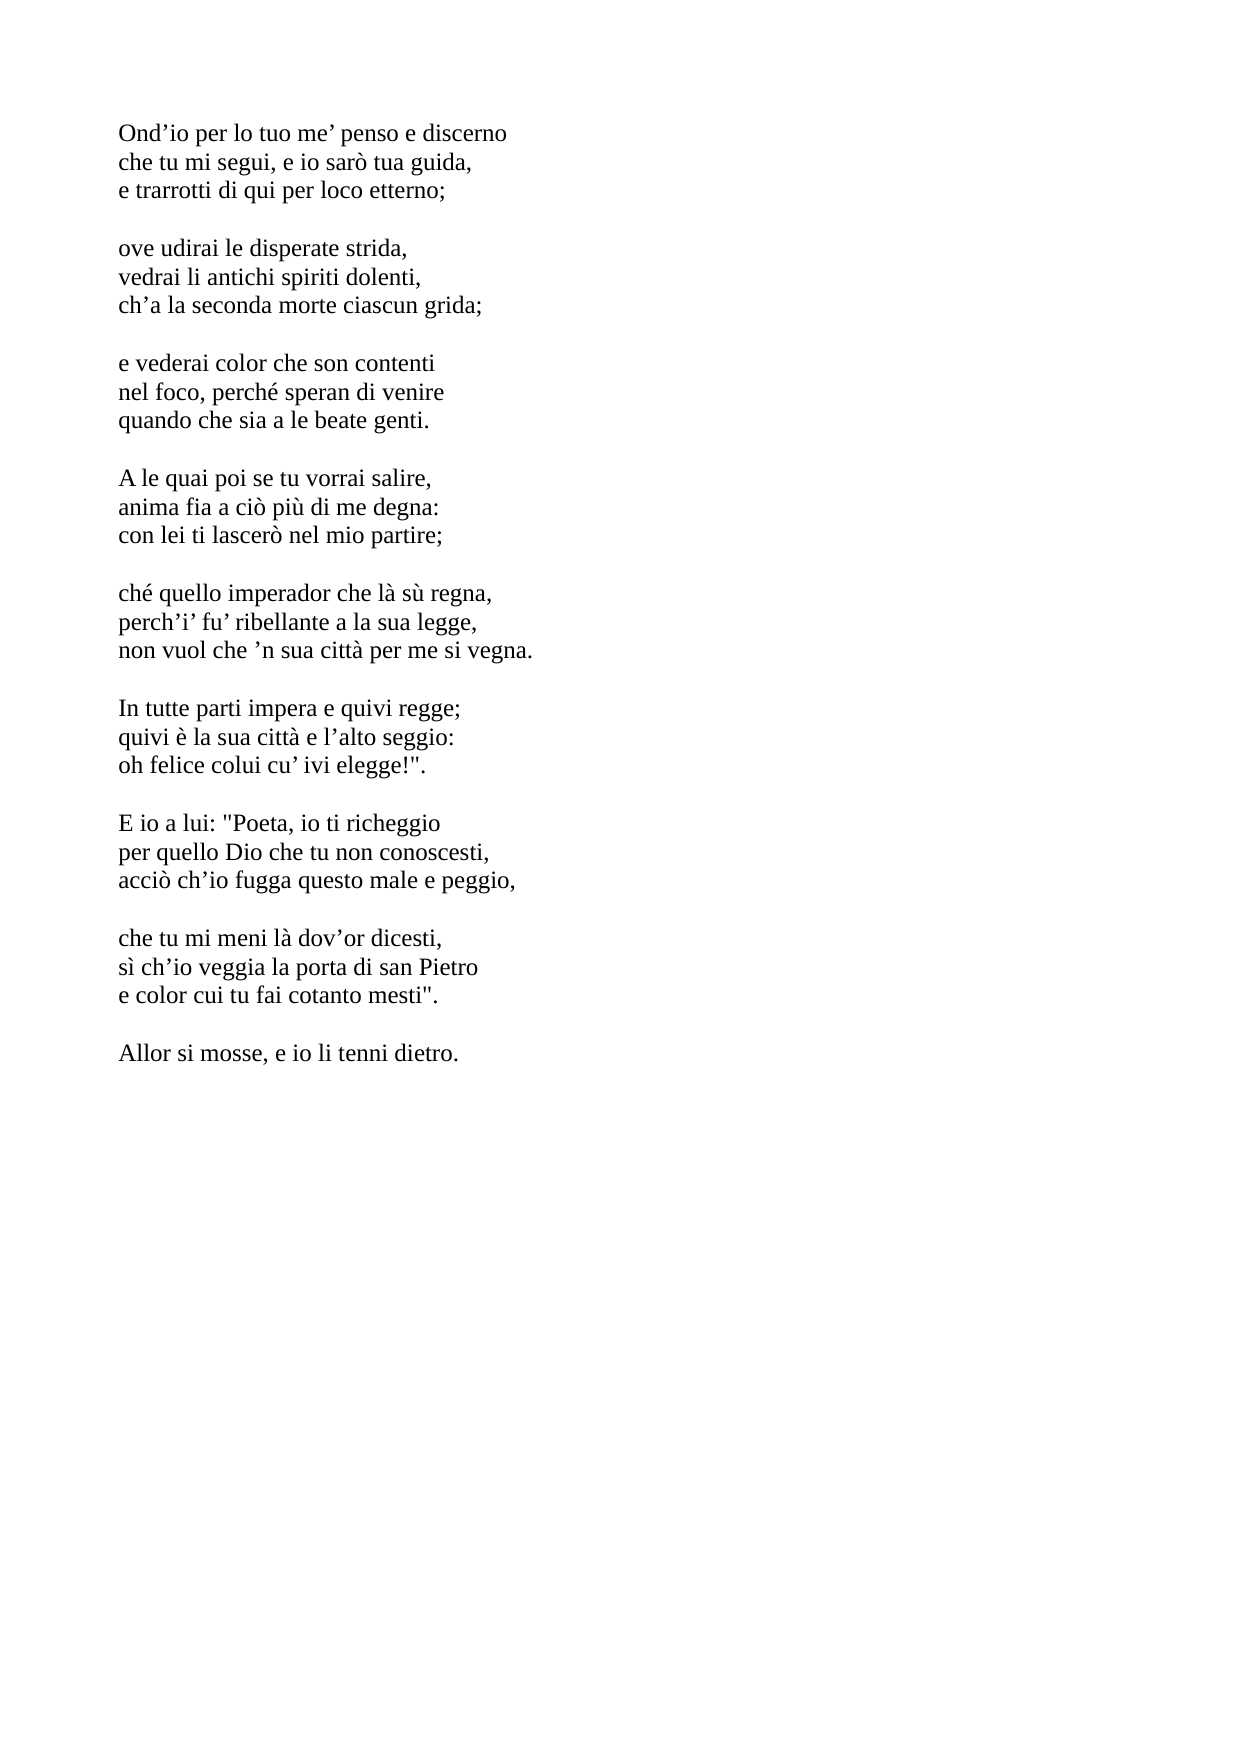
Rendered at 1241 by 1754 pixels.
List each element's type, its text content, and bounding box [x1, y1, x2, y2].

text Ond’io per lo tuo me’ penso e discerno che tu mi segui, e io sarò tua guida, e trarrotti di qui per loco etterno; [118, 118, 1122, 204]
text Allor si mosse, e io li tenni dietro. [118, 1038, 1122, 1067]
text che tu mi meni là dov’or dicesti, sì ch’io veggia la porta di san Pietro e color cui tu fai cotanto mesti". [118, 923, 1122, 1009]
text ché quello imperador che là sù regna, perch’i’ fu’ ribellante a la sua legge, non vuol che ’n sua città per me si vegna. [118, 578, 1122, 664]
text e vederai color che son contenti nel foco, perché speran di venire quando che sia a le beate genti. [118, 348, 1122, 434]
text E io a lui: "Poeta, io ti richeggio per quello Dio che tu non conoscesti, acciò ch’io fugga questo male e peggio, [118, 808, 1122, 894]
text In tutte parti impera e quivi regge; quivi è la sua città e l’alto seggio: oh felice colui cu’ ivi elegge!". [118, 693, 1122, 779]
text A le quai poi se tu vorrai salire, anima fia a ciò più di me degna: con lei ti lascerò nel mio partire; [118, 463, 1122, 549]
text ove udirai le disperate strida, vedrai li antichi spiriti dolenti, ch’a la seconda morte ciascun grida; [118, 233, 1122, 319]
